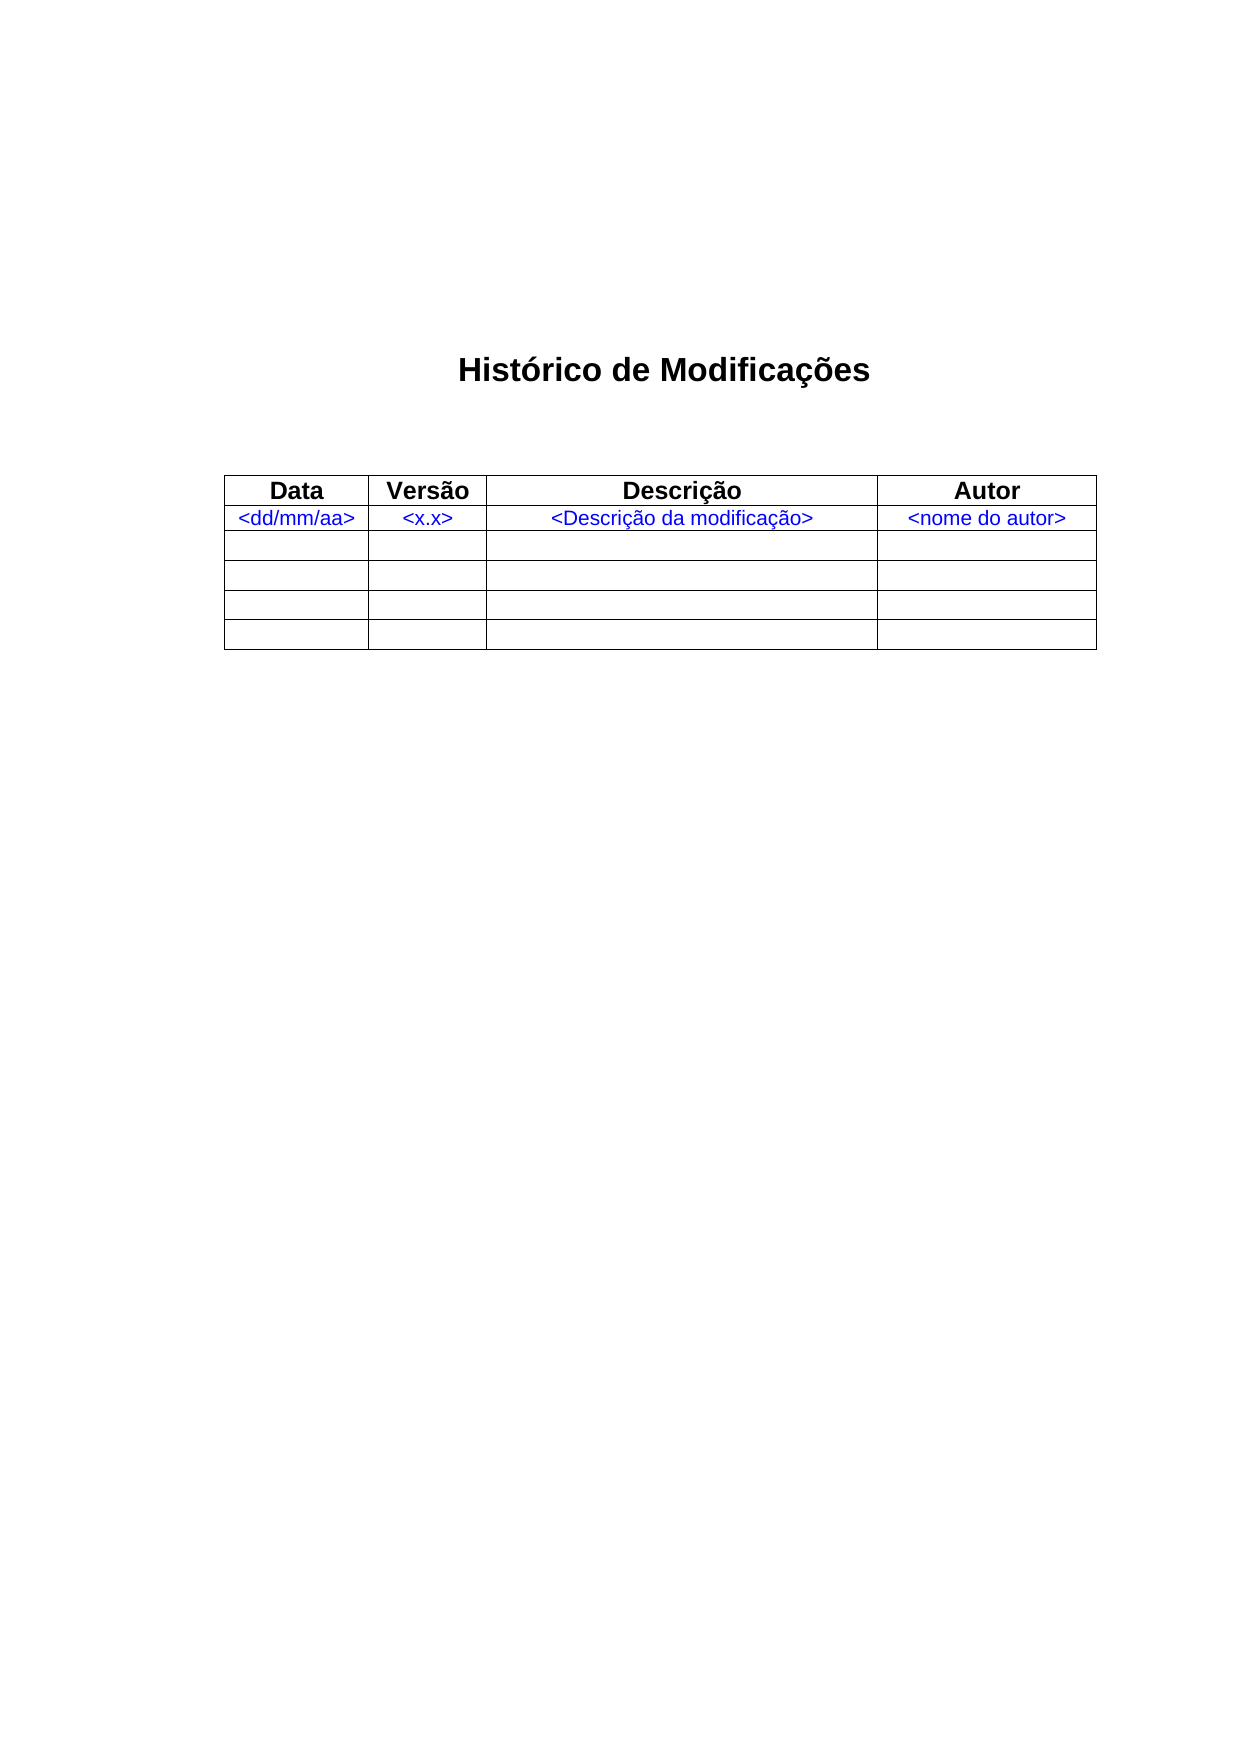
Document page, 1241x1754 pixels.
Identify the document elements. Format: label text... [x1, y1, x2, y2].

table_cell [369, 561, 486, 589]
table_cell [225, 561, 368, 589]
table_cell <Descrição da modificação> [487, 506, 877, 530]
text Histórico de Modificações [236, 351, 1092, 389]
table_cell [487, 531, 877, 560]
table_cell <x.x> [369, 506, 486, 530]
table_cell [487, 591, 877, 619]
table_cell [225, 591, 368, 619]
table_cell <dd/mm/aa> [225, 506, 368, 530]
table_header Autor [878, 476, 1096, 505]
table_cell [878, 531, 1096, 560]
table_cell [487, 620, 877, 649]
table_cell [369, 620, 486, 649]
table_cell [878, 591, 1096, 619]
table_cell [878, 620, 1096, 649]
table_cell [225, 531, 368, 560]
table_header Data [225, 476, 368, 505]
table_header Descrição [487, 476, 877, 505]
table_cell <nome do autor> [878, 506, 1096, 530]
table_cell [369, 591, 486, 619]
table_header Versão [369, 476, 486, 505]
table_cell [369, 531, 486, 560]
table_cell [878, 561, 1096, 589]
table_cell [225, 620, 368, 649]
table_cell [487, 561, 877, 589]
